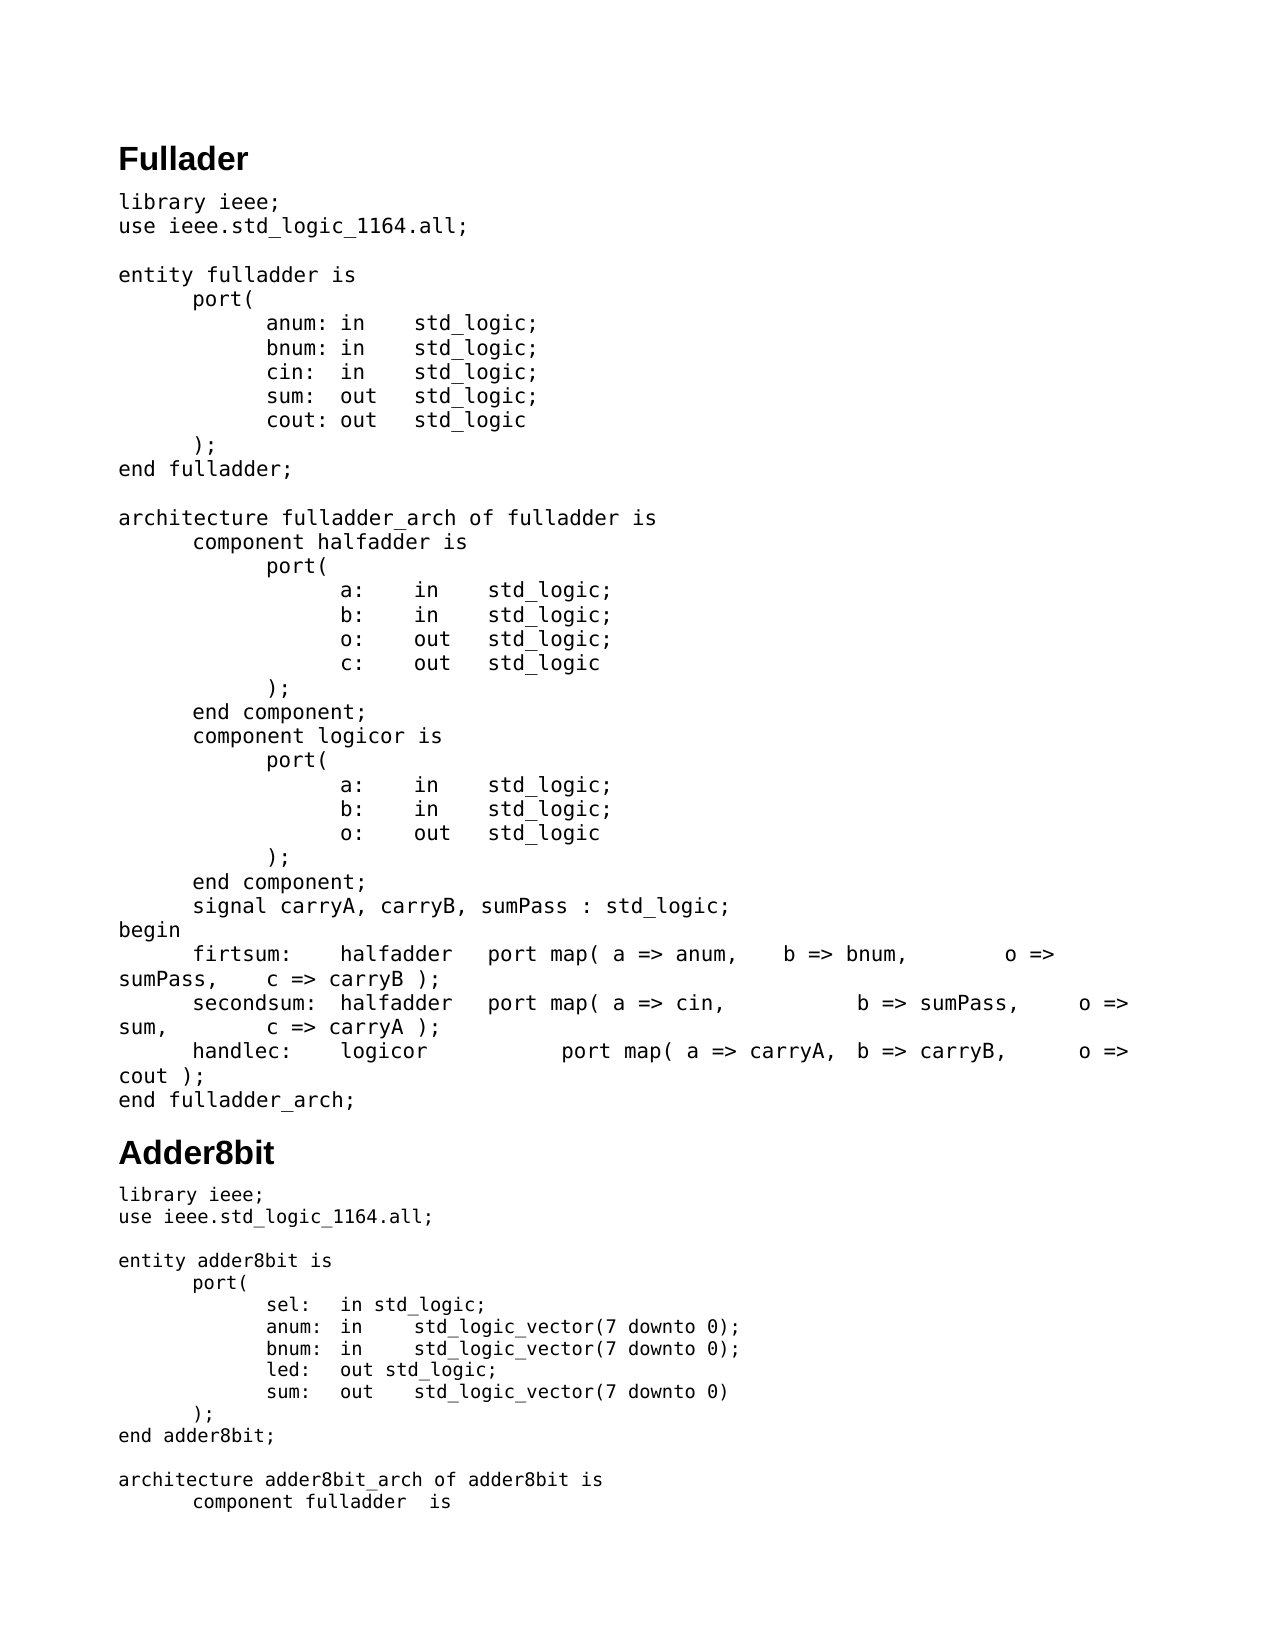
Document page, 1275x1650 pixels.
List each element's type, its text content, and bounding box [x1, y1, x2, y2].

text ); [118, 433, 1157, 457]
text secondsum: halfadder port map( a => cin, b => sumPass, o => sum, c => carryA ); [118, 991, 1157, 1039]
text end fulladder; [118, 457, 1157, 481]
text cout: out std_logic [118, 408, 1157, 433]
text firtsum: halfadder port map( a => anum, b => bnum, o => sumPass, c => carryB ); [118, 942, 1157, 991]
text architecture fulladder_arch of fulladder is [118, 506, 1157, 530]
subtitle Fullader [118, 139, 1157, 178]
text component halfadder is [118, 530, 1157, 554]
text library ieee; [118, 190, 1157, 214]
text use ieee.std_logic_1164.all; [118, 214, 1157, 239]
text entity fulladder is [118, 263, 1157, 287]
text a: in std_logic; [118, 773, 1157, 797]
text ); [118, 845, 1157, 870]
text port( [118, 748, 1157, 773]
text component logicor is [118, 724, 1157, 748]
text a: in std_logic; [118, 578, 1157, 603]
text end component; [118, 700, 1157, 724]
text sum: out std_logic_vector(7 downto 0) [118, 1381, 1157, 1403]
text port( [118, 1272, 1157, 1294]
text sel: in std_logic; [118, 1294, 1157, 1316]
text led: out std_logic; [118, 1359, 1157, 1381]
text use ieee.std_logic_1164.all; [118, 1206, 1157, 1228]
text end adder8bit; [118, 1425, 1157, 1447]
text bnum: in std_logic_vector(7 downto 0); [118, 1337, 1157, 1359]
text anum: in std_logic_vector(7 downto 0); [118, 1316, 1157, 1337]
text sum: out std_logic; [118, 384, 1157, 408]
text handlec: logicor port map( a => carryA, b => carryB, o => cout ); [118, 1039, 1157, 1088]
text anum: in std_logic; [118, 311, 1157, 336]
text port( [118, 287, 1157, 311]
text end fulladder_arch; [118, 1088, 1157, 1112]
text ); [118, 676, 1157, 700]
text cin: in std_logic; [118, 360, 1157, 384]
subtitle Adder8bit [118, 1133, 1157, 1172]
text component fulladder is [118, 1491, 1157, 1512]
text library ieee; [118, 1184, 1157, 1206]
text b: in std_logic; [118, 603, 1157, 627]
text ); [118, 1403, 1157, 1425]
text c: out std_logic [118, 651, 1157, 676]
text begin [118, 918, 1157, 942]
text signal carryA, carryB, sumPass : std_logic; [118, 894, 1157, 918]
text bnum: in std_logic; [118, 336, 1157, 360]
text end component; [118, 870, 1157, 894]
text architecture adder8bit_arch of adder8bit is [118, 1469, 1157, 1491]
text o: out std_logic [118, 821, 1157, 845]
text entity adder8bit is [118, 1250, 1157, 1272]
text b: in std_logic; [118, 797, 1157, 821]
text o: out std_logic; [118, 627, 1157, 651]
text port( [118, 554, 1157, 578]
